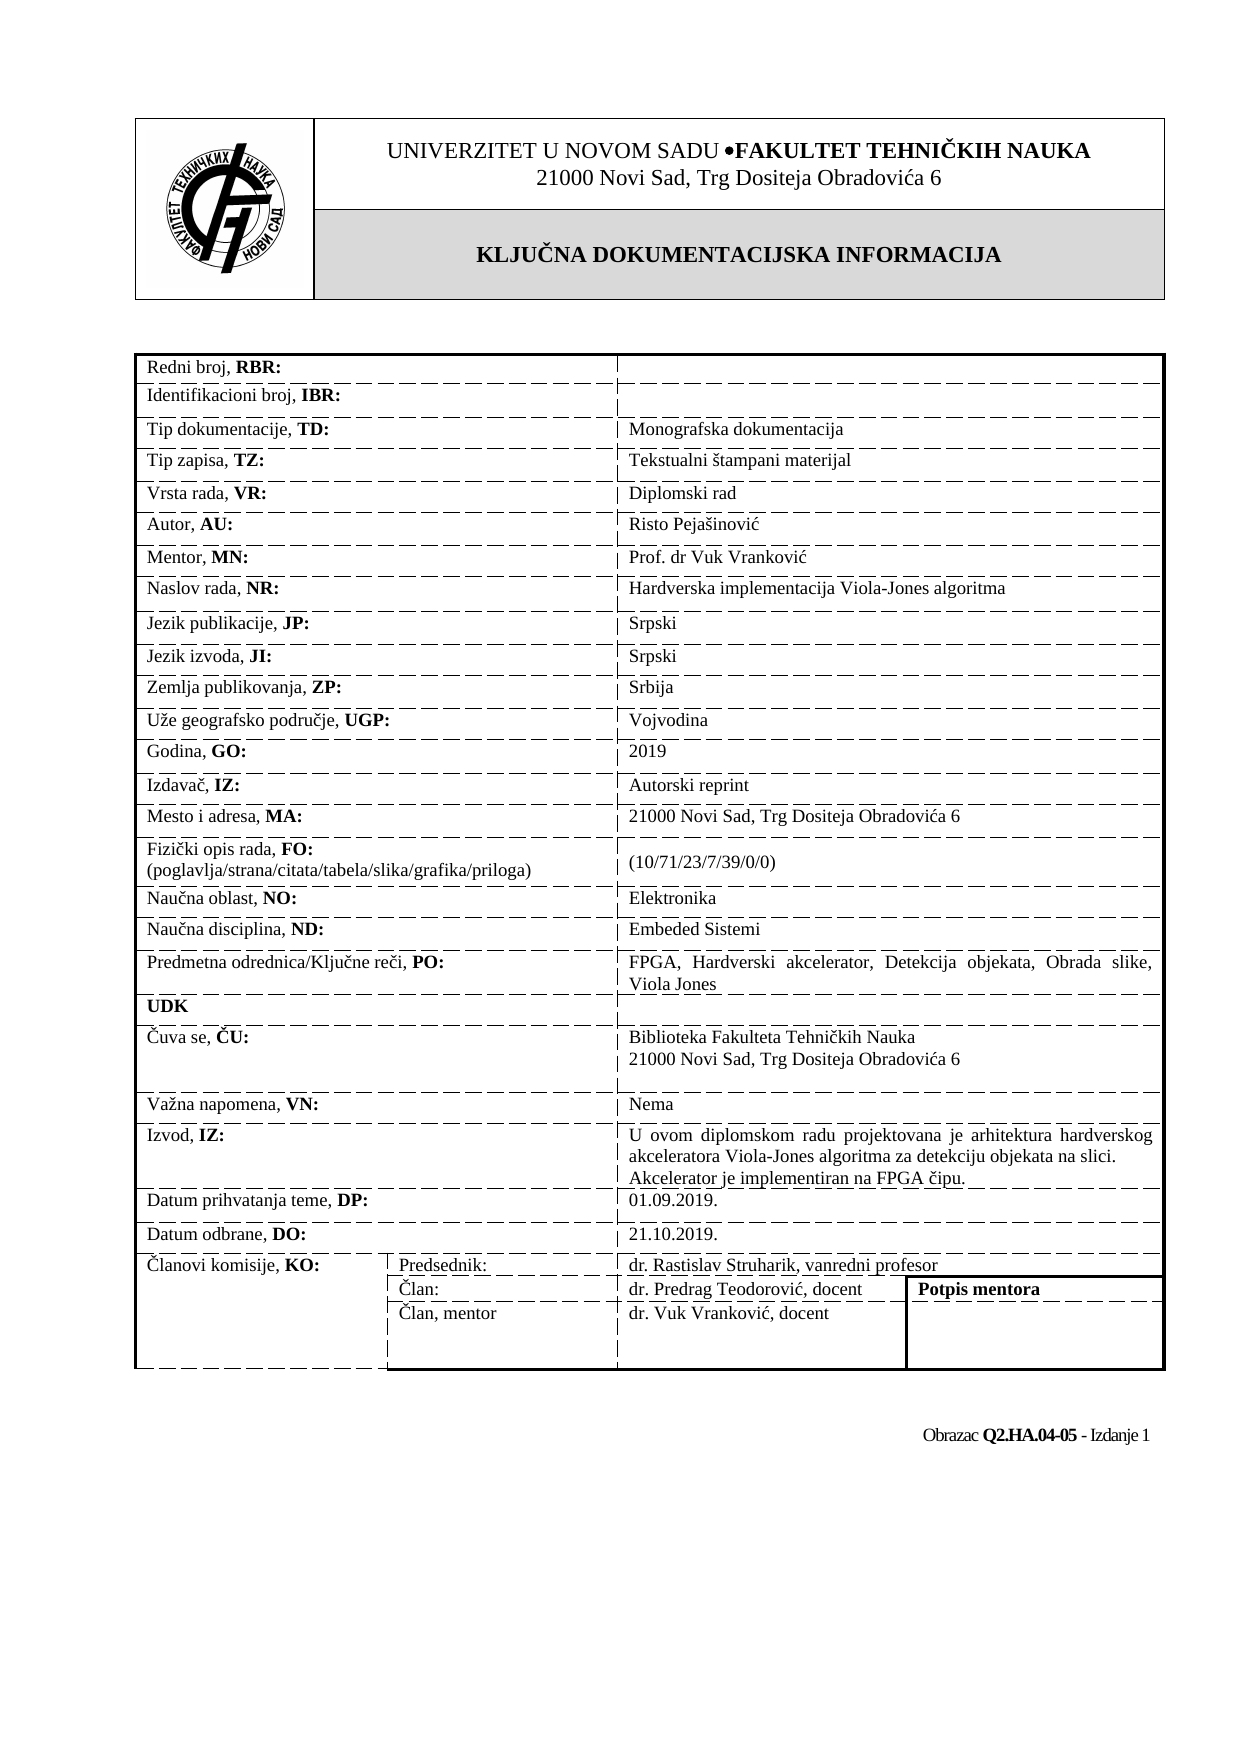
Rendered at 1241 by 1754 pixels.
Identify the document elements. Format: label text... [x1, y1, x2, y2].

table_header UNIVERZITET U NOVOM SADU FAKULTET TEHNIČKIH NAUKA 21000 Novi Sad, Trg Dositeja Obradovića 6 [315, 119, 1164, 208]
table_cell KLJUČNA DOKUMENTACIJSKA INFORMACIJA [315, 210, 1164, 299]
table_cell Član, mentor [387, 1301, 617, 1368]
picture [146, 130, 305, 288]
table_header Redni broj, RBR: [137, 356, 617, 383]
table_cell Tekstualni štampani materijal [618, 448, 1162, 481]
table_cell Datum prihvatanja teme, DP: [137, 1188, 617, 1222]
table_cell Čuva se, ČU: [137, 1025, 617, 1092]
text Obrazac Q2.НА.04-05 - Izdanje 1 [148, 1424, 1152, 1445]
table_cell 01.09.2019. [618, 1188, 1162, 1222]
table_cell UDK [137, 994, 617, 1025]
table_cell Monografska dokumentacija [618, 417, 1162, 447]
table_cell Prof. dr Vuk Vranković [618, 545, 1162, 576]
table_cell [618, 994, 1162, 1025]
table_cell Vojvodina [618, 708, 1162, 739]
table_cell Elektronika [618, 886, 1162, 917]
table_cell Godina, GO: [137, 739, 617, 772]
table_cell Risto Pejašinović [618, 512, 1162, 545]
table_cell U ovom diplomskom radu projektovana je arhitektura hardverskog akceleratora Viola-Jones algoritma za detekciju objekata na slici. Akcelerator je implementiran na FPGA čipu. [618, 1123, 1162, 1188]
table_cell (10/71/23/7/39/0/0) [618, 837, 1162, 886]
table_cell Datum odbrane, DO: [137, 1222, 617, 1252]
table_cell Predmetna odrednica/Ključne reči, PO: [137, 950, 617, 994]
table_cell Uže geografsko područje, UGP: [137, 708, 617, 739]
table_cell Autorski reprint [618, 773, 1162, 803]
table_cell dr. Rastislav Struharik, vanredni profesor [618, 1253, 1162, 1275]
table_cell Naučna disciplina, ND: [137, 917, 617, 950]
table_cell Biblioteka Fakulteta Tehničkih Nauka 21000 Novi Sad, Trg Dositeja Obradovića 6 [618, 1025, 1162, 1092]
table_cell Mentor, MN: [137, 545, 617, 576]
table_cell Zemlja publikovanja, ZP: [137, 675, 617, 708]
table_cell Predsednik: [387, 1253, 617, 1275]
table_cell Srpski [618, 644, 1162, 675]
table_cell dr. Predrag Teodorović, docent [618, 1275, 905, 1301]
table_cell Diplomski rad [618, 481, 1162, 512]
table_cell dr. Vuk Vranković, docent [618, 1301, 905, 1368]
table_cell Izvod, IZ: [137, 1123, 617, 1188]
table_cell Tip zapisa, TZ: [137, 448, 617, 481]
table_cell Mesto i adresa, МА: [137, 804, 617, 837]
table_cell Članovi komisije, KO: [137, 1253, 387, 1368]
table_cell Nema [618, 1092, 1162, 1123]
table_cell [618, 383, 1162, 417]
table_cell [908, 1301, 1162, 1368]
table_cell Član: [387, 1275, 617, 1301]
table_cell Jezik izvoda, ЈI: [137, 644, 617, 675]
table_cell Identifikacioni broj, IBR: [137, 383, 617, 417]
table_cell Naučna oblast, NO: [137, 886, 617, 917]
table_cell Naslov rada, NR: [137, 576, 617, 611]
table_cell Fizički opis rada, FO: (poglavlja/strana/citata/tabela/slika/grafika/priloga) [137, 837, 617, 886]
table_header [136, 119, 313, 299]
table_cell 21.10.2019. [618, 1222, 1162, 1252]
table_cell Potpis mentora [908, 1278, 1162, 1301]
table_cell 21000 Novi Sad, Trg Dositeja Obradovića 6 [618, 804, 1162, 837]
table_cell FPGA, Hardverski akcelerator, Detekcija objekata, Obrada slike, Viola Jones [618, 950, 1162, 994]
table_cell Hardverska implementacija Viola-Jones algoritma [618, 576, 1162, 611]
table_cell Izdavač, IZ: [137, 773, 617, 803]
table_cell Embeded Sistemi [618, 917, 1162, 950]
table_cell Vrsta rada, VR: [137, 481, 617, 512]
table_cell Tip dokumentacije, TD: [137, 417, 617, 447]
table_cell Srbija [618, 675, 1162, 708]
table_cell Jezik publikacije, JP: [137, 611, 617, 644]
table_header [618, 356, 1162, 383]
table_cell 2019 [618, 739, 1162, 772]
table_cell Važna napomena, VN: [137, 1092, 617, 1123]
table_cell Srpski [618, 611, 1162, 644]
table_cell Autor, AU: [137, 512, 617, 545]
